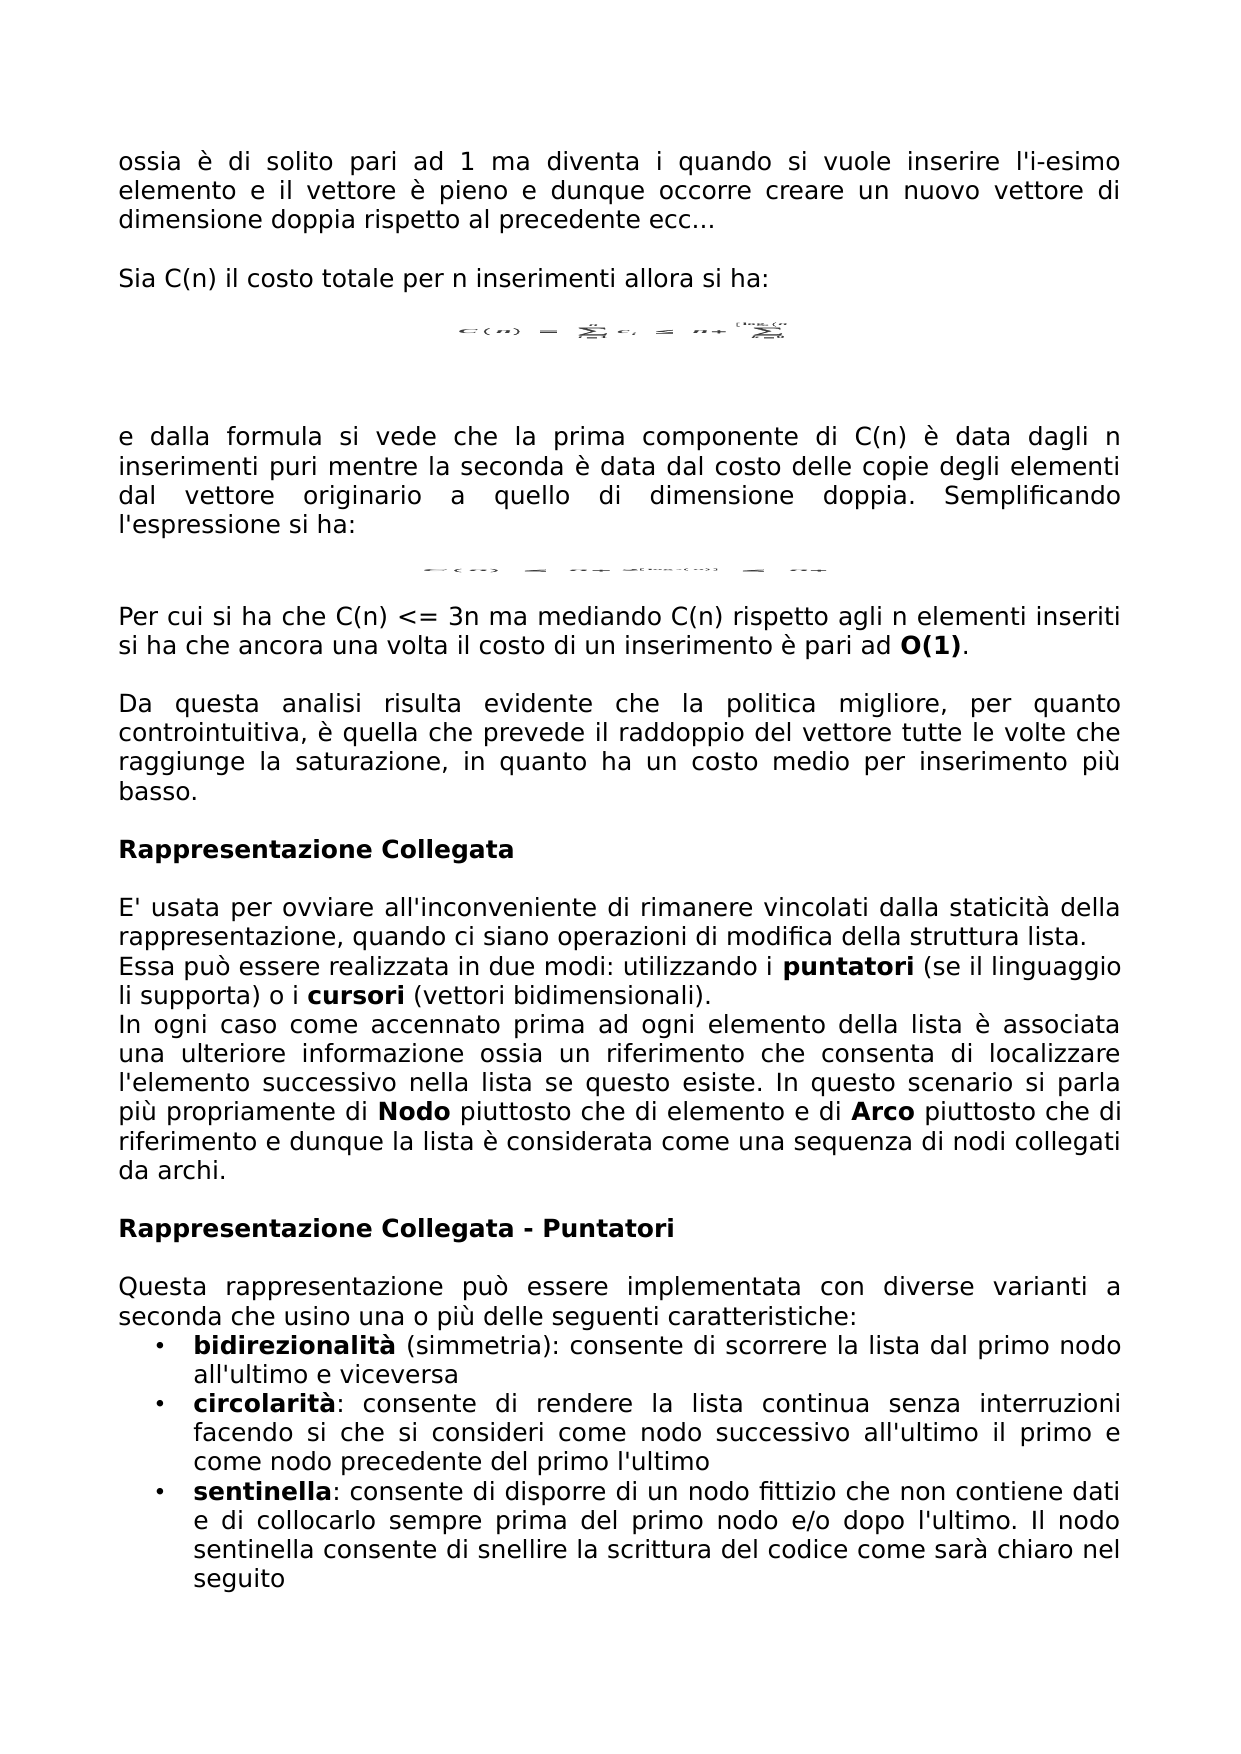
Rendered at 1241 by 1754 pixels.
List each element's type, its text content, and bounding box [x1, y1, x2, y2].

list sentinella: consente di disporre di un nodo fittizio che non contiene dati e di collocarlo sempre prima del primo nodo e/o dopo l'ultimo. Il nodo sentinella consente di snellire la scrittura del codice come sarà chiaro nel seguito [156, 1477, 1122, 1593]
text Rappresentazione Collegata - Puntatori [118, 1214, 1122, 1243]
text In ogni caso come accennato prima ad ogni elemento della lista è associata una ulteriore informazione ossia un riferimento che consenta di localizzare l'elemento successivo nella lista se questo esiste. In questo scenario si parla più propriamente di Nodo piuttosto che di elemento e di Arco piuttosto che di riferimento e dunque la lista è considerata come una sequenza di nodi collegati da archi. [118, 1010, 1122, 1185]
list circolarità: consente di rendere la lista continua senza interruzioni facendo si che si consideri come nodo successivo all'ultimo il primo e come nodo precedente del primo l'ultimo [156, 1389, 1122, 1477]
text e dalla formula si vede che la prima componente di C(n) è data dagli n inserimenti puri mentre la seconda è data dal costo delle copie degli elementi dal vettore originario a quello di dimensione doppia. Semplificando l'espressione si ha: [118, 422, 1122, 539]
text E' usata per ovviare all'inconveniente di rimanere vincolati dalla staticità della rappresentazione, quando ci siano operazioni di modifica della struttura lista. [118, 893, 1122, 952]
list bidirezionalità (simmetria): consente di scorrere la lista dal primo nodo all'ultimo e viceversa [156, 1331, 1122, 1389]
text Sia C(n) il costo totale per n inserimenti allora si ha: [118, 264, 1122, 293]
text Rappresentazione Collegata [118, 835, 1122, 864]
text Da questa analisi risulta evidente che la politica migliore, per quanto controintuitiva, è quella che prevede il raddoppio del vettore tutte le volte che raggiunge la saturazione, in quanto ha un costo medio per inserimento più basso. [118, 689, 1122, 806]
text ossia è di solito pari ad 1 ma diventa i quando si vuole inserire l'i-esimo elemento e il vettore è pieno e dunque occorre creare un nuovo vettore di dimensione doppia rispetto al precedente ecc... [118, 147, 1122, 235]
text Questa rappresentazione può essere implementata con diverse varianti a seconda che usino una o più delle seguenti caratteristiche: [118, 1272, 1122, 1331]
text Essa può essere realizzata in due modi: utilizzando i puntatori (se il linguaggio li supporta) o i cursori (vettori bidimensionali). [118, 952, 1122, 1010]
text Per cui si ha che C(n) <= 3n ma mediando C(n) rispetto agli n elementi inseriti si ha che ancora una volta il costo di un inserimento è pari ad O(1). [118, 602, 1122, 660]
